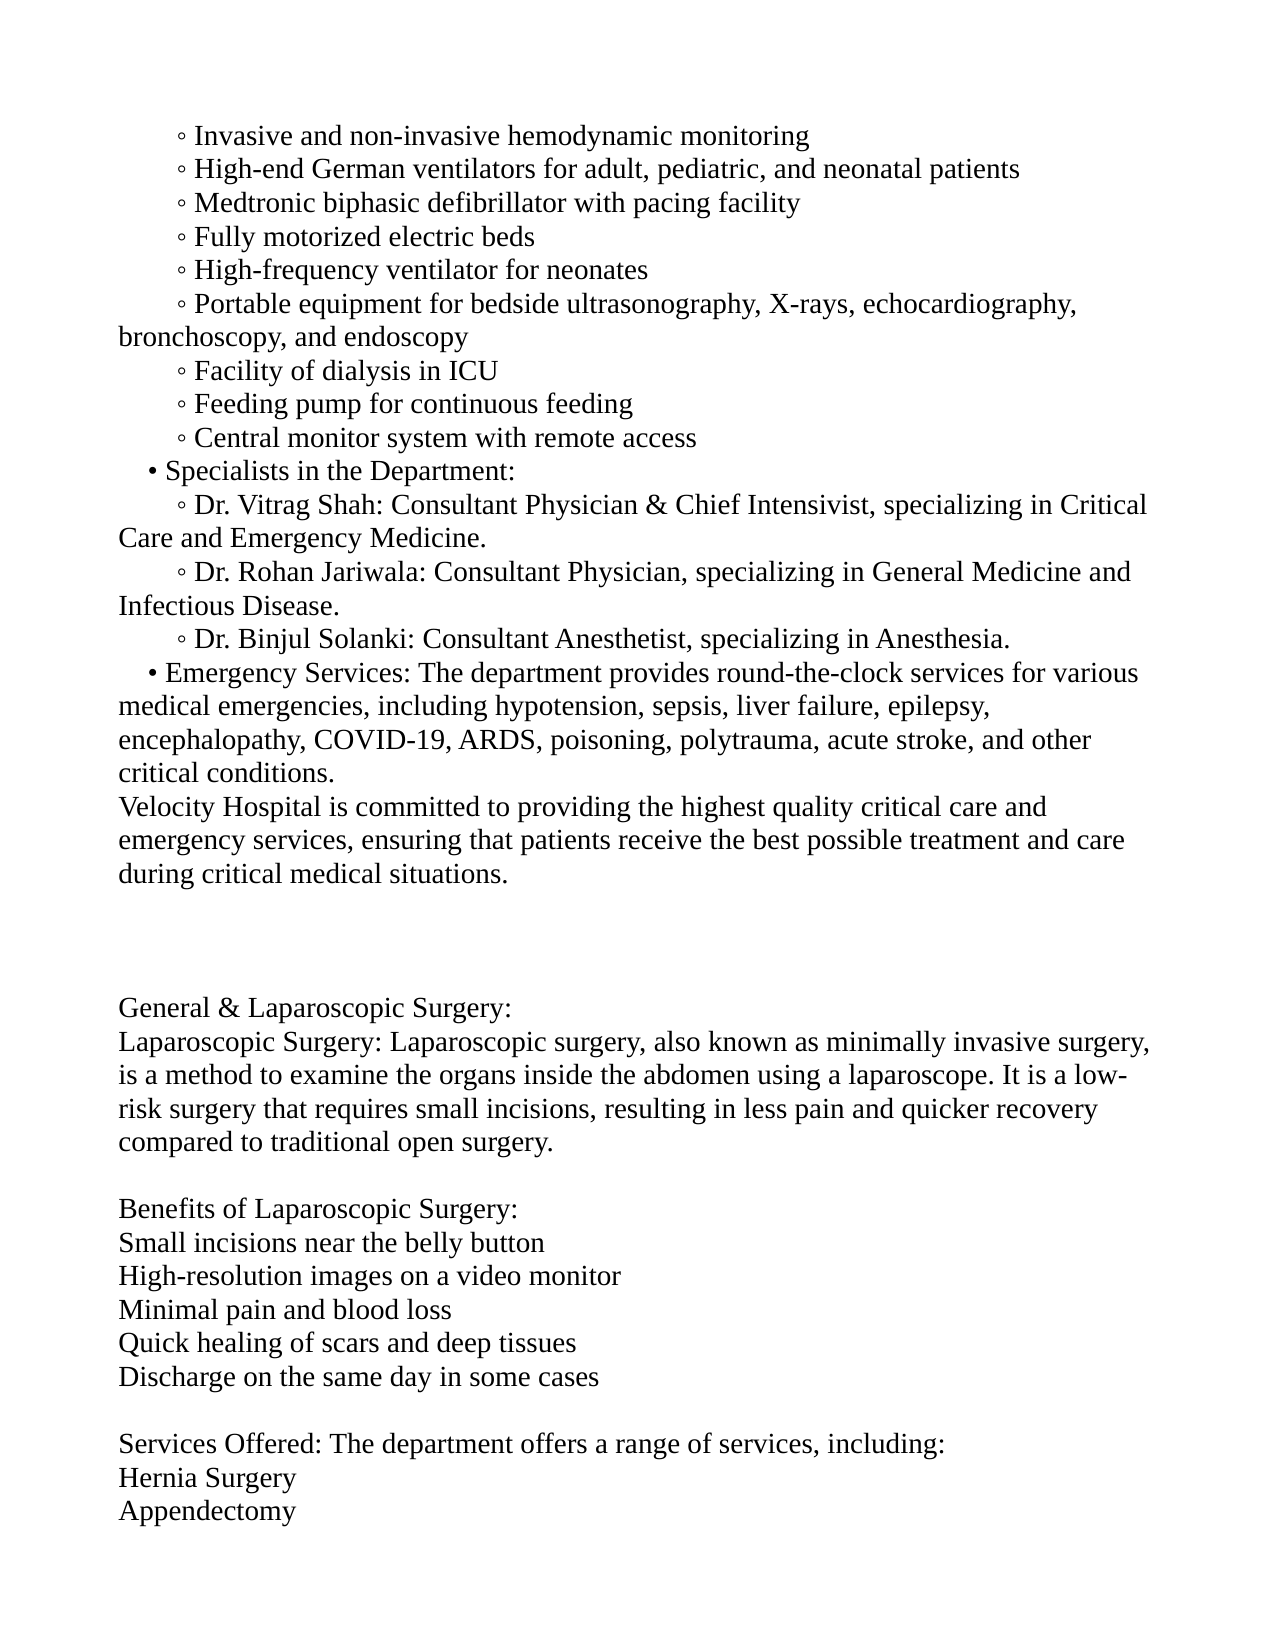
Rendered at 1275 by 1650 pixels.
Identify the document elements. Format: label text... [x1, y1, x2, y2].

text ◦ Dr. Rohan Jariwala: Consultant Physician, specializing in General Medicine and Infectious Disease. [118, 554, 1157, 621]
text ◦ Portable equipment for bedside ultrasonography, X-rays, echocardiography, bronchoscopy, and endoscopy [118, 286, 1157, 353]
text ◦ Facility of dialysis in ICU [118, 353, 1157, 386]
text ◦ Medtronic biphasic defibrillator with pacing facility [118, 185, 1157, 219]
text • Specialists in the Department: [118, 453, 1157, 487]
text ◦ High-end German ventilators for adult, pediatric, and neonatal patients [118, 152, 1157, 185]
text Appendectomy [118, 1493, 1157, 1527]
text Discharge on the same day in some cases [118, 1359, 1157, 1393]
text Hernia Surgery [118, 1460, 1157, 1493]
text ◦ Central monitor system with remote access [118, 420, 1157, 453]
text ◦ Dr. Binjul Solanki: Consultant Anesthetist, specializing in Anesthesia. [118, 621, 1157, 655]
text Small incisions near the belly button [118, 1225, 1157, 1258]
text ◦ Invasive and non-invasive hemodynamic monitoring [118, 118, 1157, 152]
text ◦ Feeding pump for continuous feeding [118, 386, 1157, 420]
text ◦ High-frequency ventilator for neonates [118, 252, 1157, 286]
text • Emergency Services: The department provides round-the-clock services for various medical emergencies, including hypotension, sepsis, liver failure, epilepsy, encephalopathy, COVID-19, ARDS, poisoning, polytrauma, acute stroke, and other critical conditions. [118, 655, 1157, 789]
text General & Laparoscopic Surgery: [118, 990, 1157, 1024]
text Laparoscopic Surgery: Laparoscopic surgery, also known as minimally invasive surgery, is a method to examine the organs inside the abdomen using a laparoscope. It is a low-risk surgery that requires small incisions, resulting in less pain and quicker recovery compared to traditional open surgery. [118, 1024, 1157, 1158]
text Quick healing of scars and deep tissues [118, 1326, 1157, 1359]
text Velocity Hospital is committed to providing the highest quality critical care and emergency services, ensuring that patients receive the best possible treatment and care during critical medical situations. [118, 789, 1157, 889]
text ◦ Dr. Vitrag Shah: Consultant Physician & Chief Intensivist, specializing in Critical Care and Emergency Medicine. [118, 487, 1157, 554]
text Benefits of Laparoscopic Surgery: [118, 1191, 1157, 1225]
text High-resolution images on a video monitor [118, 1258, 1157, 1292]
text Services Offered: The department offers a range of services, including: [118, 1426, 1157, 1460]
text ◦ Fully motorized electric beds [118, 219, 1157, 252]
text Minimal pain and blood loss [118, 1292, 1157, 1326]
